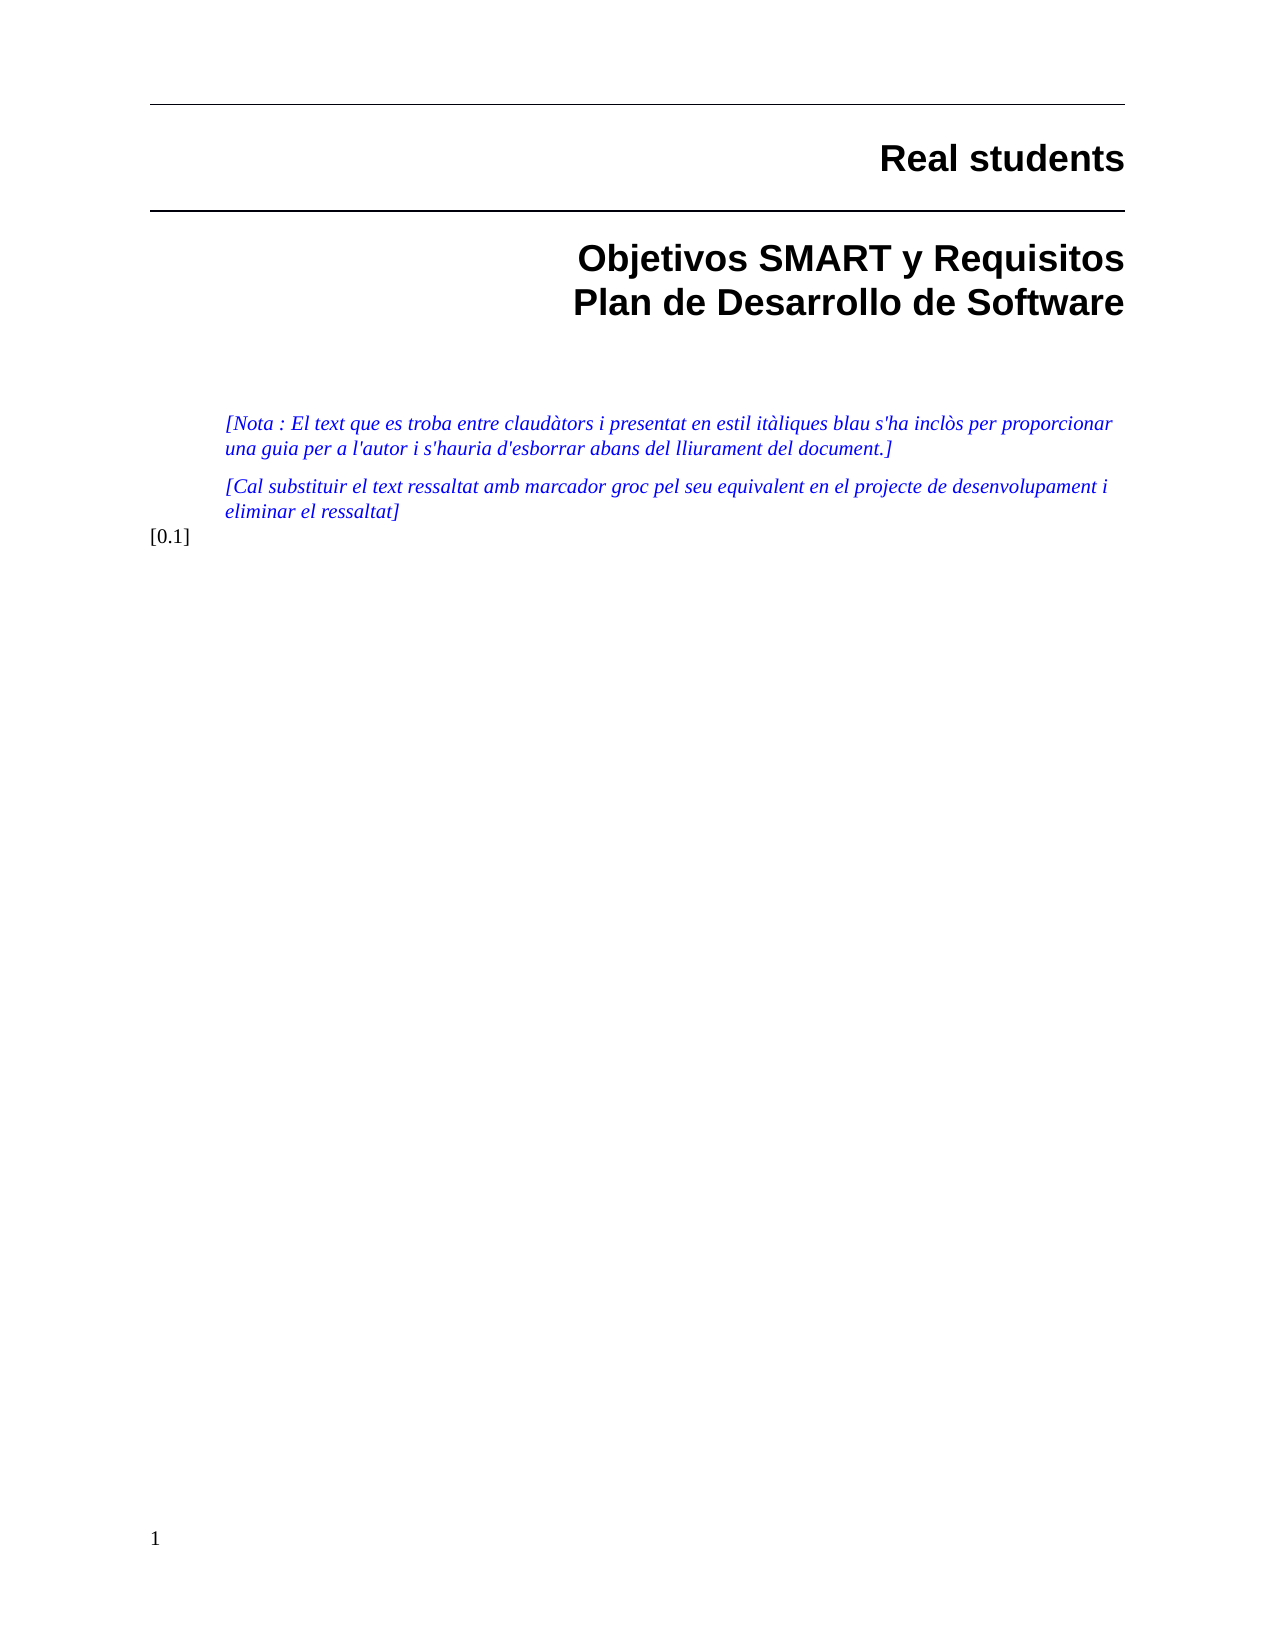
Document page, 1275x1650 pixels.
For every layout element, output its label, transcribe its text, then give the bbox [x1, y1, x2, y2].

title Objetivos SMART y Requisitos [150, 237, 1125, 280]
title Plan de Desarrollo de Software [150, 280, 1125, 323]
text [Nota : El text que es troba entre claudàtors i presentat en estil itàliques blau s'ha inclòs per proporcionar una guia per a l'autor i s'hauria d'esborrar abans del lliurament del document.] [225, 410, 1125, 460]
text [0.1] [150, 523, 1125, 548]
text [Cal substituir el text ressaltat amb marcador groc pel seu equivalent en el projecte de desenvolupament i eliminar el ressaltat] [225, 473, 1125, 523]
